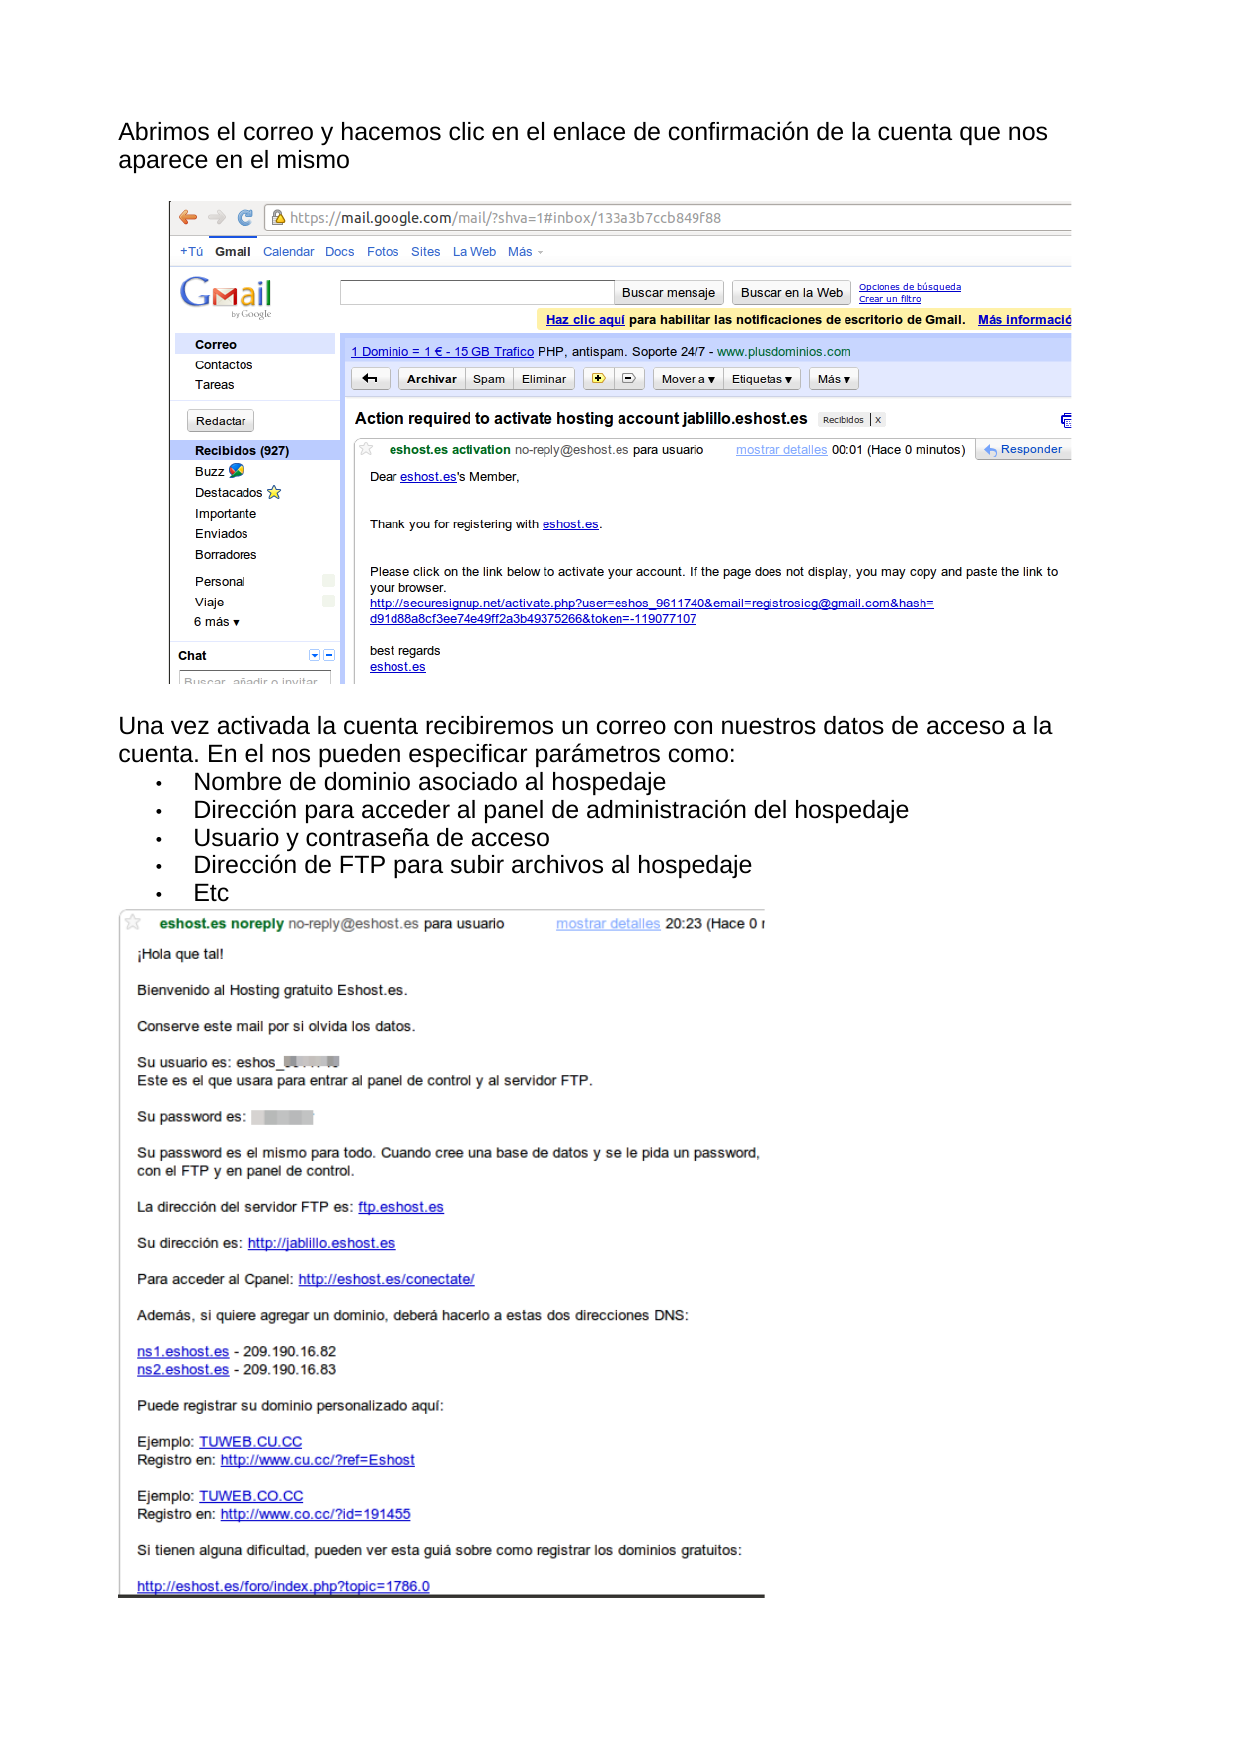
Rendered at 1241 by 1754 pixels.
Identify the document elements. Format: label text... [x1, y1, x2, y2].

picture [118, 907, 765, 1598]
picture [168, 201, 1072, 684]
text Una vez activada la cuenta recibiremos un correo con nuestros datos de acceso a la cuenta. En el nos pueden especificar parámetros como: [118, 712, 1122, 768]
text Abrimos el correo y hacemos clic en el enlace de confirmación de la cuenta que nos aparece en el mismo [118, 118, 1122, 174]
list Etc [156, 879, 1122, 907]
list Usuario y contraseña de acceso [156, 823, 1122, 851]
list Dirección para acceder al panel de administración del hospedaje [156, 796, 1122, 823]
list Nombre de dominio asociado al hospedaje [156, 768, 1122, 796]
list Dirección de FTP para subir archivos al hospedaje [156, 851, 1122, 879]
